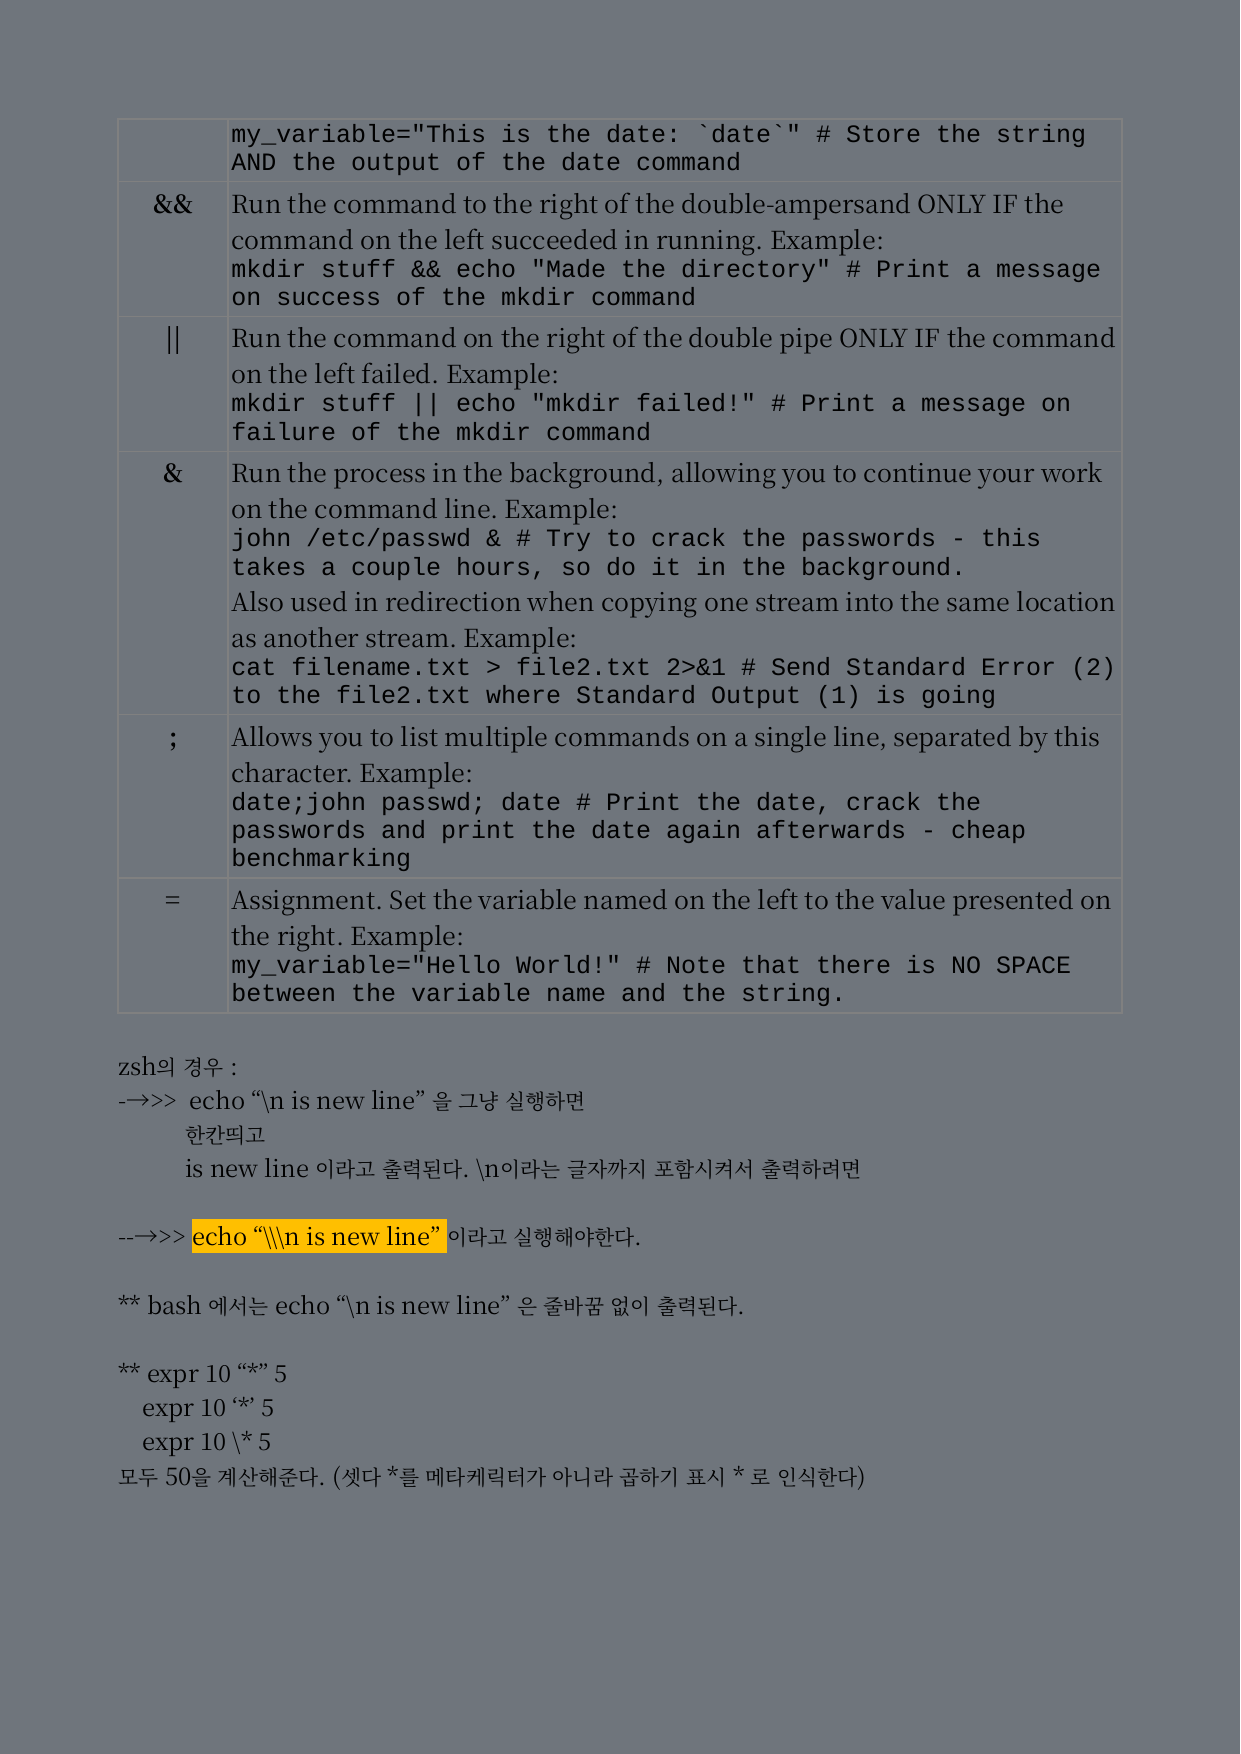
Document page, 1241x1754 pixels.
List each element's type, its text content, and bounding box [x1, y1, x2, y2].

text ** bash 에서는 echo “\n is new line” 은 줄바꿈 없이 출력된다. [118, 1287, 1122, 1321]
text 한칸띄고 [118, 1116, 1122, 1150]
table_cell Allows you to list multiple commands on a single line, separated by this character. Example: date;john passwd; date # Print the date, crack the passwords and print the date again afterwards - cheap benchmarking [229, 715, 1121, 877]
text --→>> echo “\\\n is new line” 이라고 실행해야한다. [118, 1218, 1122, 1253]
table_cell Assignment. Set the variable named on the left to the value presented on the right. Example: my_variable="Hello World!" # Note that there is NO SPACE between the variable name and the string. [229, 879, 1121, 1012]
table_cell Run the command to the right of the double-ampersand ONLY IF the command on the left succeeded in running. Example: mkdir stuff && echo "Made the directory" # Print a message on success of the mkdir command [229, 182, 1121, 316]
text ** expr 10 “*” 5 [118, 1355, 1122, 1389]
text expr 10 \* 5 [118, 1423, 1122, 1458]
text zsh의 경우 : [118, 1048, 1122, 1082]
table_cell & [119, 452, 227, 714]
table_cell = [119, 879, 227, 1012]
table_cell [119, 120, 227, 181]
table_cell Run the command on the right of the double pipe ONLY IF the command on the left failed. Example: mkdir stuff || echo "mkdir failed!" # Print a message on failure of the mkdir command [229, 317, 1121, 451]
text is new line 이라고 출력된다. \n이라는 글자까지 포함시켜서 출력하려면 [118, 1150, 1122, 1184]
text expr 10 ‘*’ 5 [118, 1389, 1122, 1423]
text 모두 50을 계산해준다. (셋다 *를 메타케릭터가 아니라 곱하기 표시 * 로 인식한다) [118, 1458, 1122, 1492]
table_cell && [119, 182, 227, 316]
table_cell ; [119, 715, 227, 877]
table_cell || [119, 317, 227, 451]
table_cell Run the process in the background, allowing you to continue your work on the command line. Example: john /etc/passwd & # Try to crack the passwords - this takes a couple hours, so do it in the background. Also used in redirection when copying one stream into the same location as another stream. Example: cat filename.txt > file2.txt 2>&1 # Send Standard Error (2) to the file2.txt where Standard Output (1) is going [229, 452, 1121, 714]
table_cell my_variable="This is the date: `date`" # Store the string AND the output of the date command [229, 120, 1121, 181]
text -→>> echo “\n is new line” 을 그냥 실행하면 [118, 1082, 1122, 1116]
